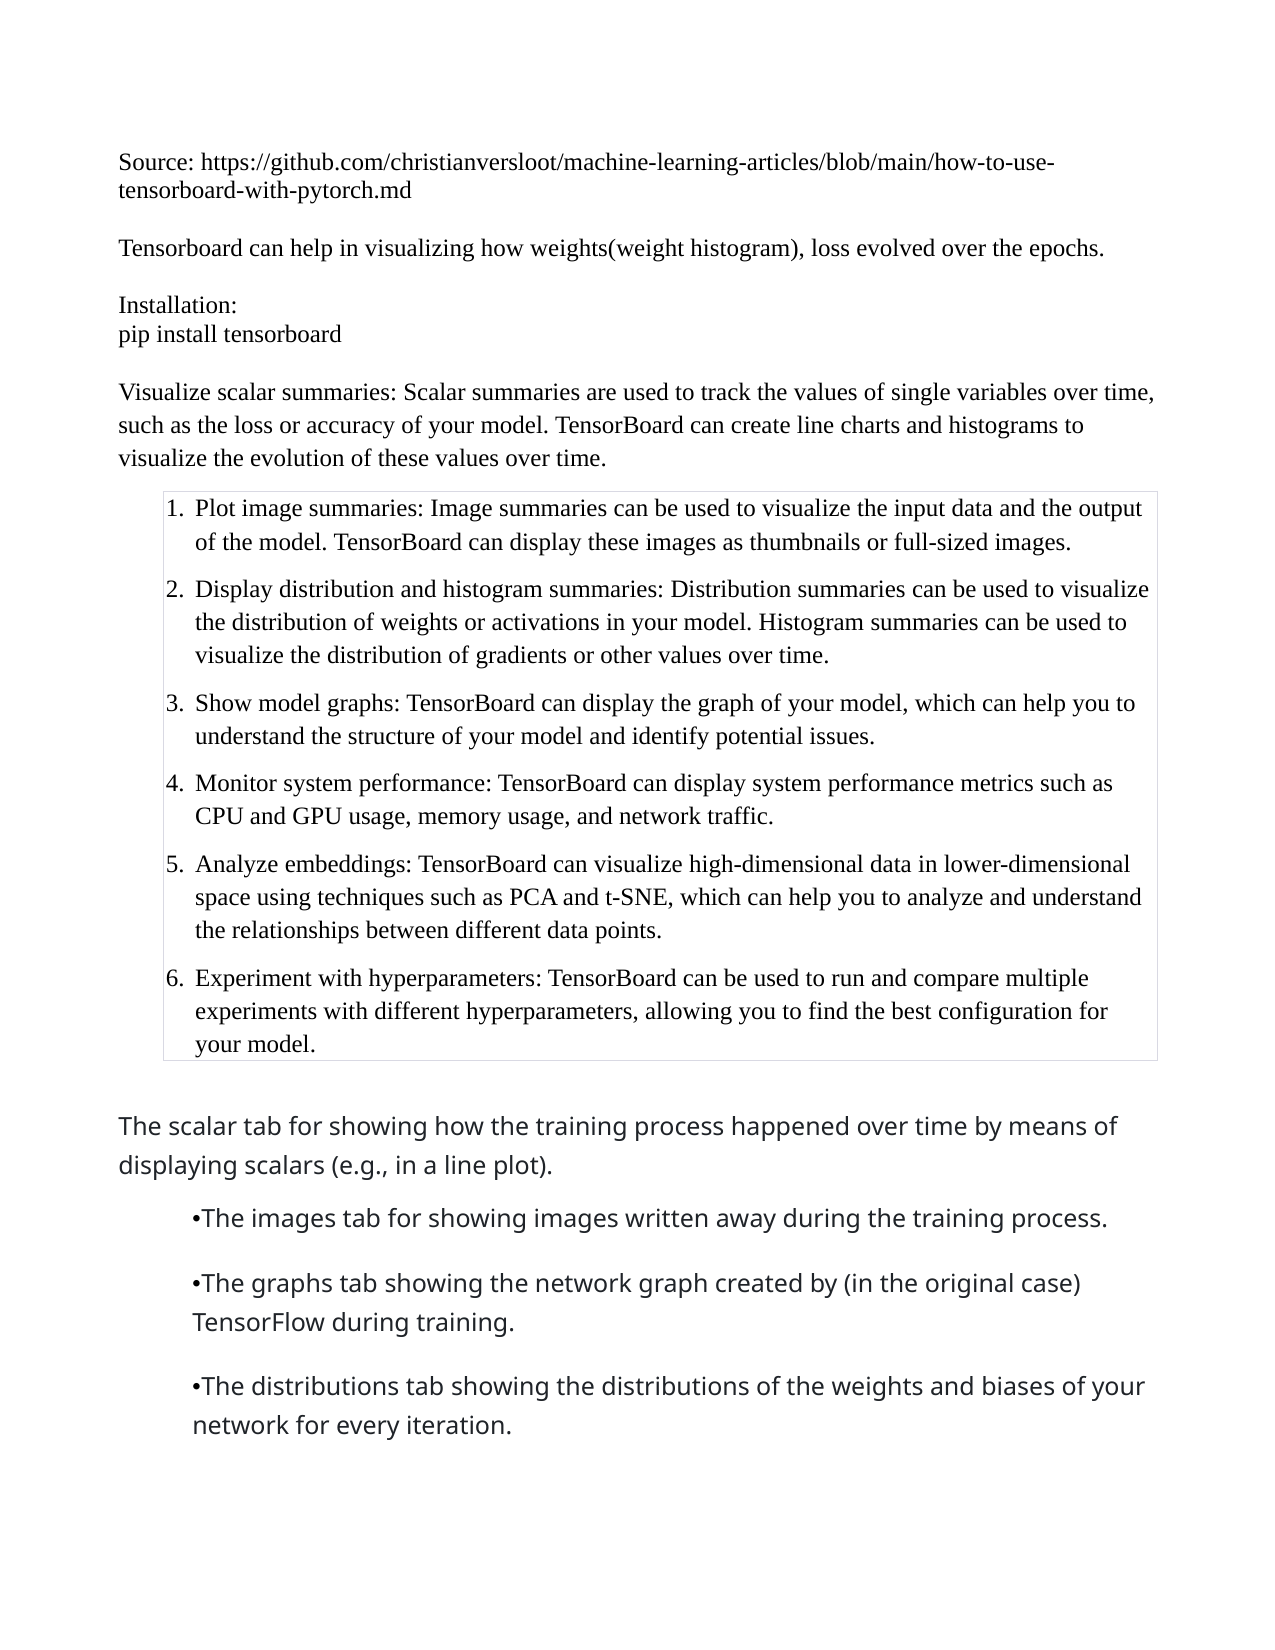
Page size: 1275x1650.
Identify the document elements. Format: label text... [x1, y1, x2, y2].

text Visualize scalar summaries: Scalar summaries are used to track the values of single variables over time, such as the loss or accuracy of your model. TensorBoard can create line charts and histograms to visualize the evolution of these values over time. [118, 377, 1157, 472]
text pip install tensorboard [118, 319, 1157, 348]
list Plot image summaries: Image summaries can be used to visualize the input data and the output of the model. TensorBoard can display these images as thumbnails or full-sized images. [164, 492, 1157, 555]
text The scalar tab for showing how the training process happened over time by means of displaying scalars (e.g., in a line plot). [118, 1108, 1157, 1181]
text Tensorboard can help in visualizing how weights(weight histogram), loss evolved over the epochs. [118, 233, 1157, 262]
list Experiment with hyperparameters: TensorBoard can be used to run and compare multiple experiments with different hyperparameters, allowing you to find the best configuration for your model. [164, 960, 1157, 1060]
list Show model graphs: TensorBoard can display the graph of your model, which can help you to understand the structure of your model and identify potential issues. [164, 685, 1157, 749]
text Source: https://github.com/christianversloot/machine-learning-articles/blob/main/how-to-use-tensorboard-with-pytorch.md [118, 147, 1157, 204]
list The distributions tab showing the distributions of the weights and biases of your network for every iteration. [118, 1368, 1157, 1442]
text Installation: [118, 291, 1157, 319]
list Analyze embeddings: TensorBoard can visualize high-dimensional data in lower-dimensional space using techniques such as PCA and t-SNE, which can help you to analyze and understand the relationships between different data points. [164, 846, 1157, 944]
list Monitor system performance: TensorBoard can display system performance metrics such as CPU and GPU usage, memory usage, and network traffic. [164, 765, 1157, 830]
list The images tab for showing images written away during the training process. [118, 1201, 1157, 1235]
list The graphs tab showing the network graph created by (in the original case) TensorFlow during training. [118, 1265, 1157, 1338]
list Display distribution and histogram summaries: Distribution summaries can be used to visualize the distribution of weights or activations in your model. Histogram summaries can be used to visualize the distribution of gradients or other values over time. [164, 571, 1157, 669]
